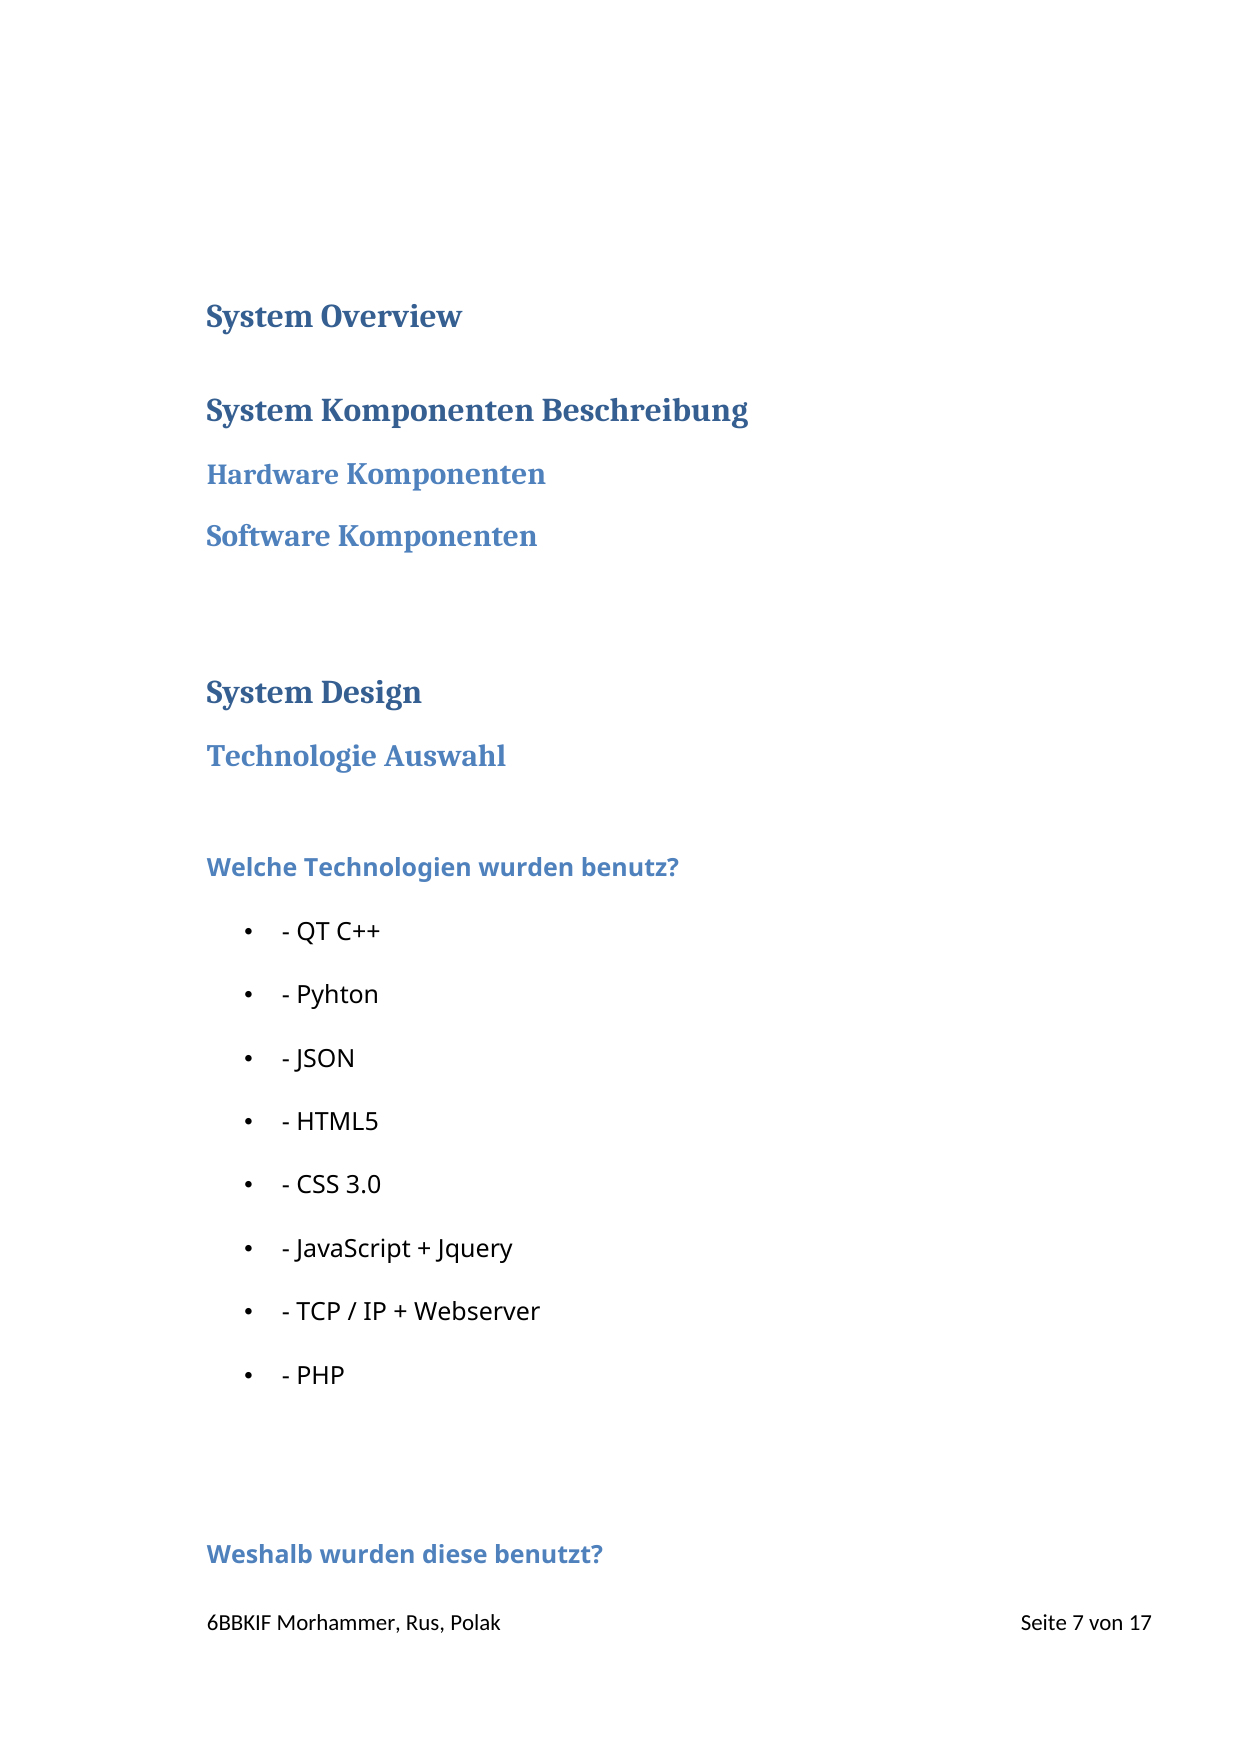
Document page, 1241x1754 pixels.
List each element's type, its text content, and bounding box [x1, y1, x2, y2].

subtitle System Overview [207, 297, 1152, 336]
list - QT C++ [244, 913, 1152, 947]
subtitle Software Komponenten [207, 518, 1152, 554]
text Weshalb wurden diese benutzt? [207, 1537, 1152, 1571]
subtitle System Design [207, 673, 1152, 712]
subtitle System Komponenten Beschreibung [207, 391, 1152, 430]
list - TCP / IP + Webserver [244, 1294, 1152, 1328]
list - CSS 3.0 [244, 1167, 1152, 1201]
list - Pyhton [244, 977, 1152, 1011]
list - JSON [244, 1040, 1152, 1074]
text Welche Technologien wurden benutz? [207, 850, 1152, 884]
subtitle Technologie Auswahl [207, 738, 1152, 774]
list - PHP [244, 1357, 1152, 1391]
subtitle Hardware Komponenten [207, 456, 1152, 492]
list - HTML5 [244, 1104, 1152, 1138]
list - JavaScript + Jquery [244, 1231, 1152, 1264]
